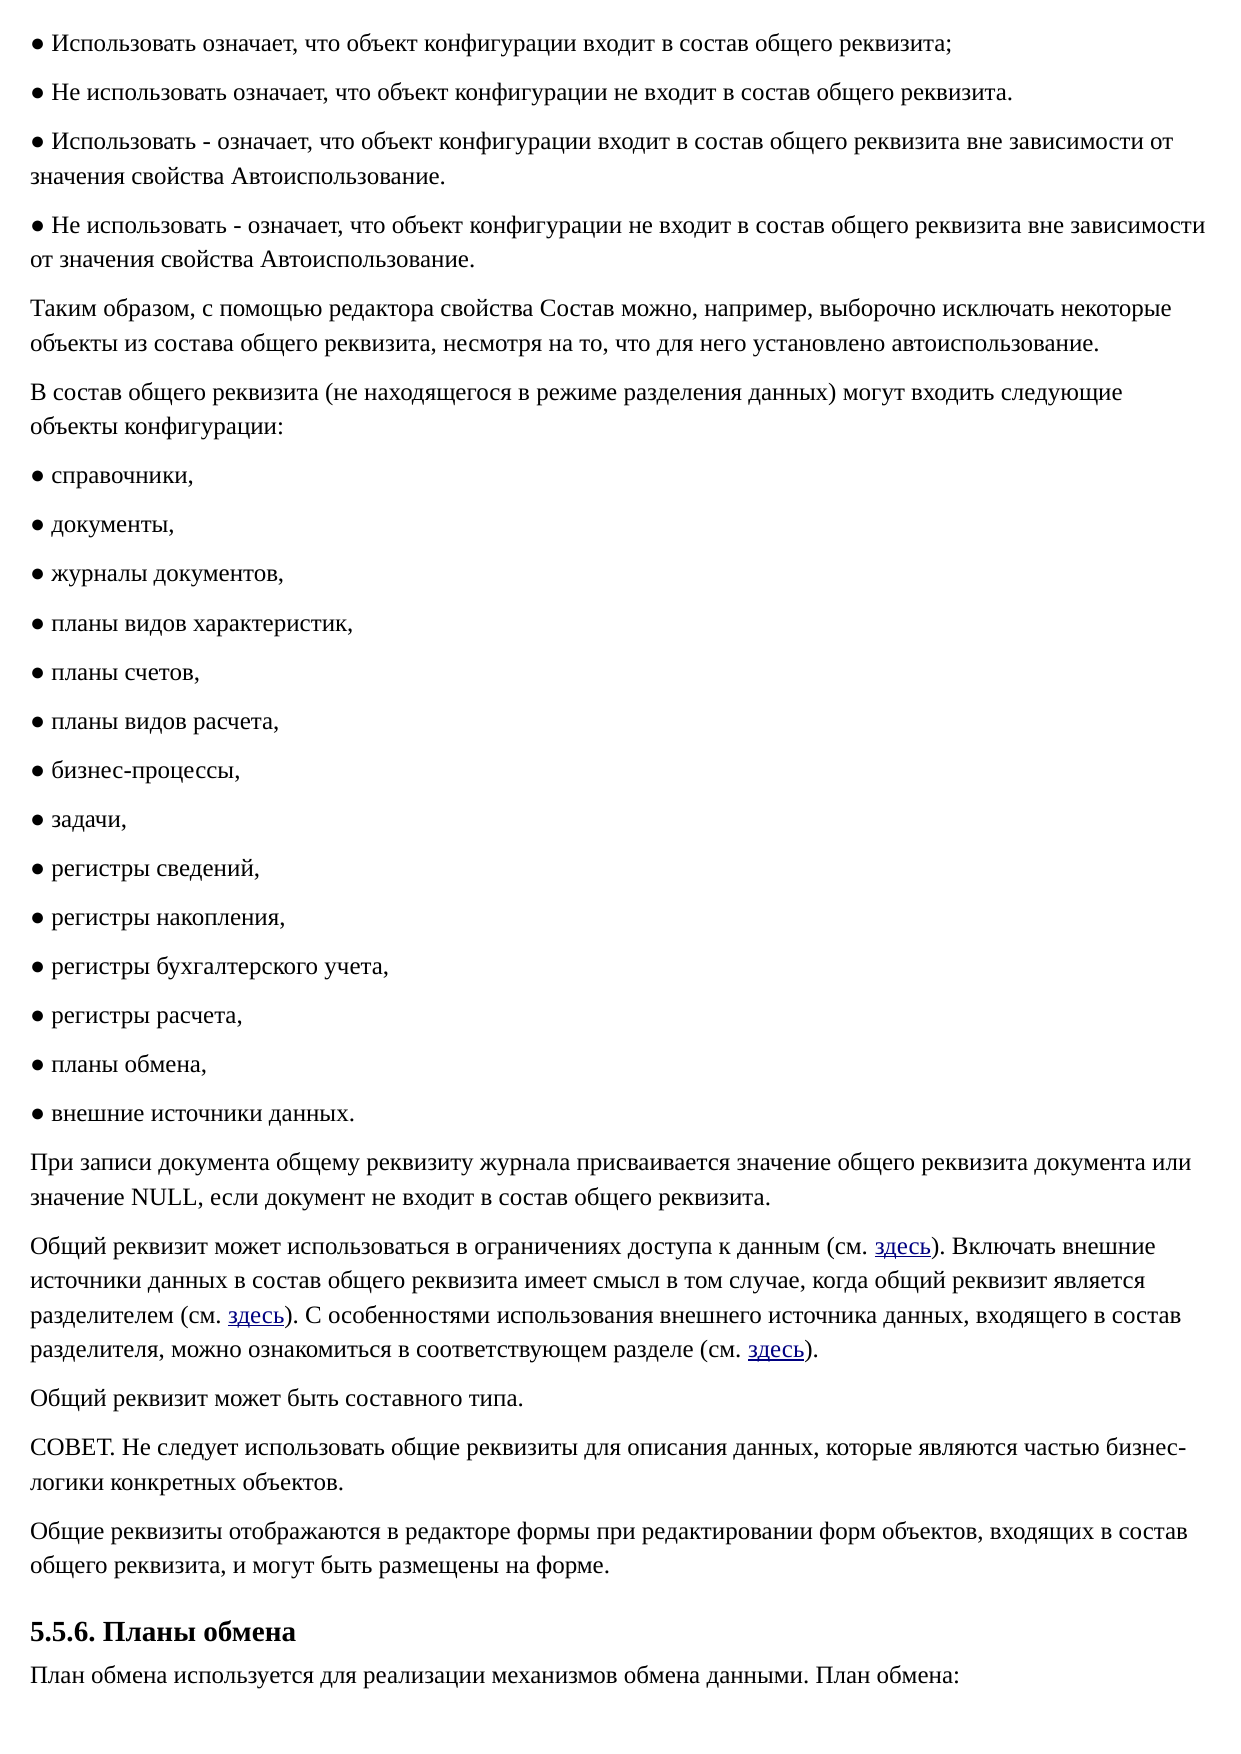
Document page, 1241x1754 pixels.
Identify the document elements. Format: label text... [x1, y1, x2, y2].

text ● Использовать ‑ означает, что объект конфигурации входит в состав общего реквизита вне зависимости от значения свойства Автоиспользование. [30, 126, 1211, 189]
text ● регистры расчета, [30, 1000, 1211, 1029]
text ● планы видов расчета, [30, 706, 1211, 734]
text ● регистры сведений, [30, 853, 1211, 882]
text ● журналы документов, [30, 558, 1211, 587]
text Таким образом, с помощью редактора свойства Состав можно, например, выборочно исключать некоторые объекты из состава общего реквизита, несмотря на то, что для него установлено автоиспользование. [30, 293, 1211, 357]
text ● Использовать означает, что объект конфигурации входит в состав общего реквизита; [30, 28, 1211, 57]
text ● Не использовать означает, что объект конфигурации не входит в состав общего реквизита. [30, 77, 1211, 106]
text При записи документа общему реквизиту журнала присваивается значение общего реквизита документа или значение NULL, если документ не входит в состав общего реквизита. [30, 1147, 1211, 1211]
text ● бизнес-процессы, [30, 755, 1211, 783]
text План обмена используется для реализации механизмов обмена данными. План обмена: [30, 1660, 1211, 1689]
text Общие реквизиты отображаются в редакторе формы при редактировании форм объектов, входящих в состав общего реквизита, и могут быть размещены на форме. [30, 1516, 1211, 1579]
text Общий реквизит может быть составного типа. [30, 1383, 1211, 1412]
text ● внешние источники данных. [30, 1098, 1211, 1127]
text ● регистры накопления, [30, 902, 1211, 931]
text ● справочники, [30, 460, 1211, 489]
text ● Не использовать ‑ означает, что объект конфигурации не входит в состав общего реквизита вне зависимости от значения свойства Автоиспользование. [30, 210, 1211, 273]
subtitle 5.5.6. Планы обмена [30, 1614, 1211, 1648]
text ● документы, [30, 509, 1211, 538]
text ● задачи, [30, 804, 1211, 833]
text ● планы обмена, [30, 1049, 1211, 1078]
text СОВЕТ. Не следует использовать общие реквизиты для описания данных, которые являются частью бизнес-логики конкретных объектов. [30, 1432, 1211, 1496]
text ● планы видов характеристик, [30, 608, 1211, 636]
text ● регистры бухгалтерского учета, [30, 951, 1211, 980]
text ● планы счетов, [30, 657, 1211, 685]
text В состав общего реквизита (не находящегося в режиме разделения данных) могут входить следующие объекты конфигурации: [30, 377, 1211, 440]
text Общий реквизит может использоваться в ограничениях доступа к данным (см. здесь). Включать внешние источники данных в состав общего реквизита имеет смысл в том случае, когда общий реквизит является разделителем (см. здесь). С особенностями использования внешнего источника данных, входящего в состав разделителя, можно ознакомиться в соответствующем разделе (см. здесь). [30, 1231, 1211, 1363]
